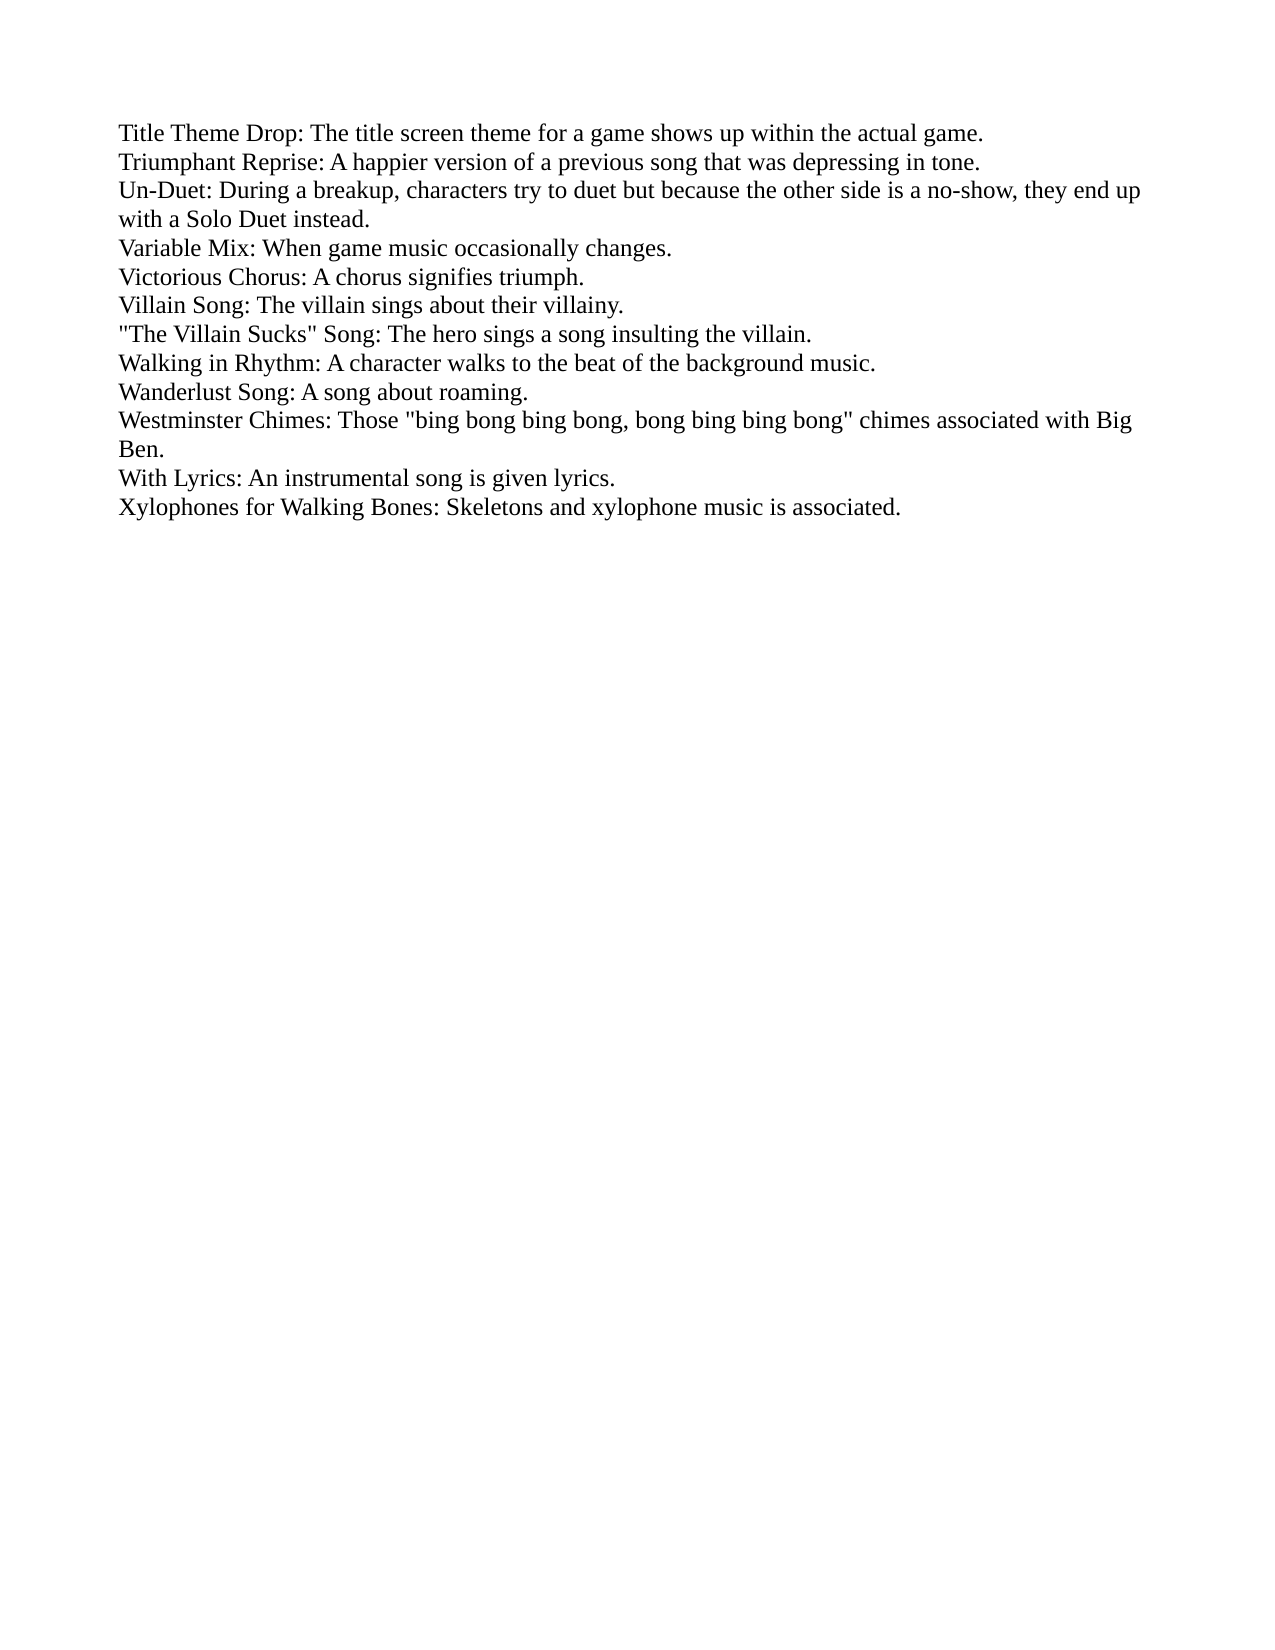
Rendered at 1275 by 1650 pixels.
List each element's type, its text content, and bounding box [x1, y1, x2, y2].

text Title Theme Drop: The title screen theme for a game shows up within the actual game. [118, 118, 1157, 147]
text Walking in Rhythm: A character walks to the beat of the background music. [118, 348, 1157, 377]
text Variable Mix: When game music occasionally changes. [118, 233, 1157, 262]
text Un-Duet: During a breakup, characters try to duet but because the other side is a no-show, they end up with a Solo Duet instead. [118, 176, 1157, 233]
text With Lyrics: An instrumental song is given lyrics. [118, 463, 1157, 492]
text Wanderlust Song: A song about roaming. [118, 377, 1157, 406]
text Victorious Chorus: A chorus signifies triumph. [118, 262, 1157, 291]
text Westminster Chimes: Those "bing bong bing bong, bong bing bing bong" chimes associated with Big Ben. [118, 406, 1157, 463]
text Xylophones for Walking Bones: Skeletons and xylophone music is associated. [118, 492, 1157, 521]
text Triumphant Reprise: A happier version of a previous song that was depressing in tone. [118, 147, 1157, 176]
text Villain Song: The villain sings about their villainy. [118, 291, 1157, 319]
text "The Villain Sucks" Song: The hero sings a song insulting the villain. [118, 319, 1157, 348]
